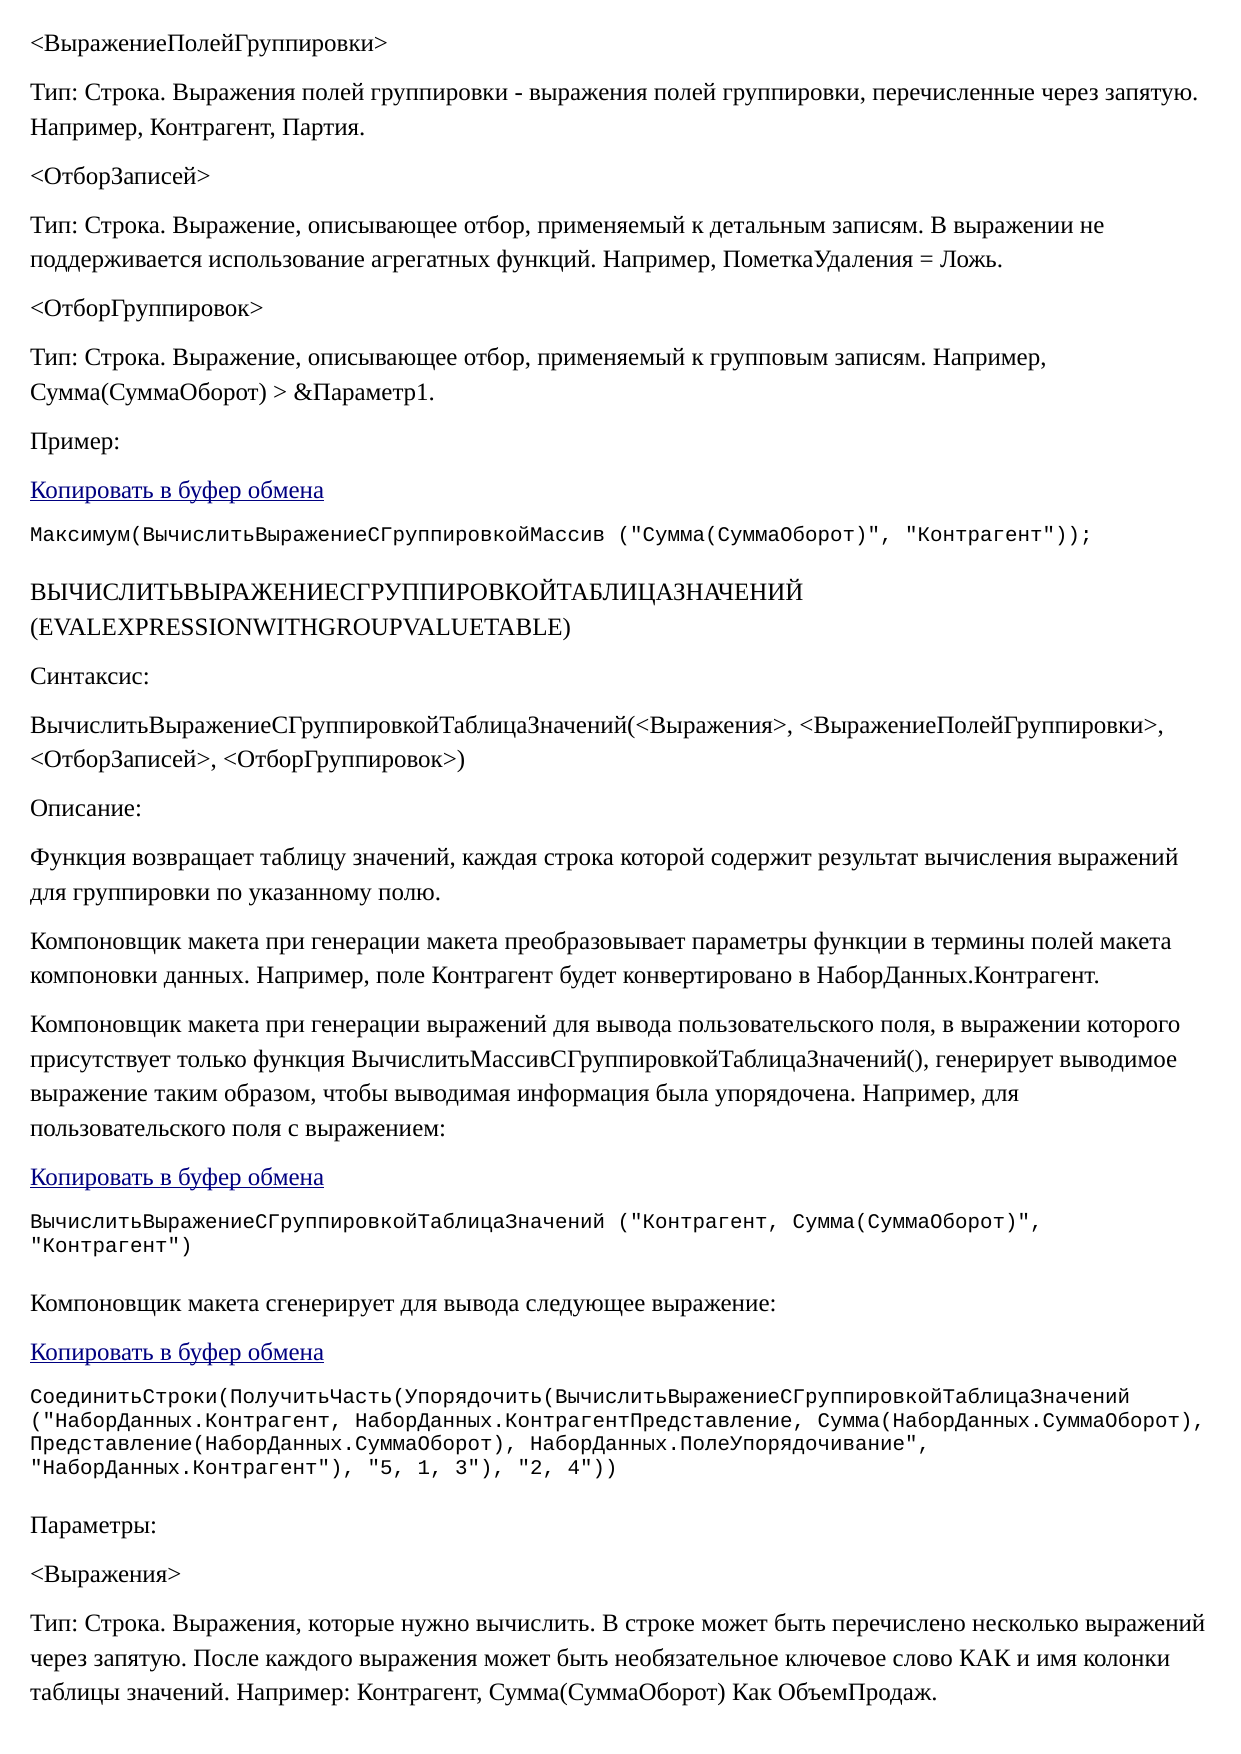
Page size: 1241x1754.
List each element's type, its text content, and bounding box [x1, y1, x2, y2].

text Максимум(ВычислитьВыражениеСГруппировкойМассив ("Сумма(СуммаОборот)", "Контрагент")); [30, 524, 1211, 548]
text ВычислитьВыражениеСГруппировкойТаблицаЗначений(<Выражения>, <ВыражениеПолейГруппировки>, <ОтборЗаписей>, <ОтборГруппировок>) [30, 710, 1211, 773]
text Синтаксис: [30, 661, 1211, 689]
text <ОтборГруппировок> [30, 293, 1211, 322]
text ВычислитьВыражениеСГруппировкойТаблицаЗначений ("Контрагент, Сумма(СуммаОборот)", "Контрагент") [30, 1211, 1211, 1258]
text Тип: Строка. Выражения полей группировки ‑ выражения полей группировки, перечисленные через запятую. Например, Контрагент, Партия. [30, 77, 1211, 140]
text <ОтборЗаписей> [30, 161, 1211, 189]
text Описание: [30, 793, 1211, 822]
text Компоновщик макета сгенерирует для вывода следующее выражение: [30, 1288, 1211, 1317]
text Тип: Строка. Выражение, описывающее отбор, применяемый к детальным записям. В выражении не поддерживается использование агрегатных функций. Например, ПометкаУдаления = Ложь. [30, 210, 1211, 273]
text Компоновщик макета при генерации макета преобразовывает параметры функции в термины полей макета компоновки данных. Например, поле Контрагент будет конвертировано в НаборДанных.Контрагент. [30, 926, 1211, 989]
text Компоновщик макета при генерации выражений для вывода пользовательского поля, в выражении которого присутствует только функция ВычислитьМассивСГруппировкойТаблицаЗначений(), генерирует выводимое выражение таким образом, чтобы выводимая информация была упорядочена. Например, для пользовательского поля с выражением: [30, 1009, 1211, 1142]
text <Выражения> [30, 1559, 1211, 1588]
text Параметры: [30, 1510, 1211, 1539]
text Тип: Строка. Выражение, описывающее отбор, применяемый к групповым записям. Например, Сумма(СуммаОборот) > &Параметр1. [30, 342, 1211, 406]
text Тип: Строка. Выражения, которые нужно вычислить. В строке может быть перечислено несколько выражений через запятую. После каждого выражения может быть необязательное ключевое слово КАК и имя колонки таблицы значений. Например: Контрагент, Сумма(СуммаОборот) Как ОбъемПродаж. [30, 1608, 1211, 1706]
text <ВыражениеПолейГруппировки> [30, 28, 1211, 57]
text ВЫЧИСЛИТЬВЫРАЖЕНИЕСГРУППИРОВКОЙТАБЛИЦАЗНАЧЕНИЙ (EVALEXPRESSIONWITHGROUPVALUETABLE) [30, 577, 1211, 640]
text Пример: [30, 426, 1211, 455]
text Копировать в буфер обмена [30, 475, 1211, 504]
text Копировать в буфер обмена [30, 1162, 1211, 1191]
text Копировать в буфер обмена [30, 1337, 1211, 1366]
text СоединитьСтроки(ПолучитьЧасть(Упорядочить(ВычислитьВыражениеСГруппировкойТаблицаЗначений ("НаборДанных.Контрагент, НаборДанных.КонтрагентПредставление, Сумма(НаборДанных.СуммаОборот), Представление(НаборДанных.СуммаОборот), НаборДанных.ПолеУпорядочивание", "НаборДанных.Контрагент"), "5, 1, 3"), "2, 4")) [30, 1386, 1211, 1481]
text Функция возвращает таблицу значений, каждая строка которой содержит результат вычисления выражений для группировки по указанному полю. [30, 842, 1211, 906]
